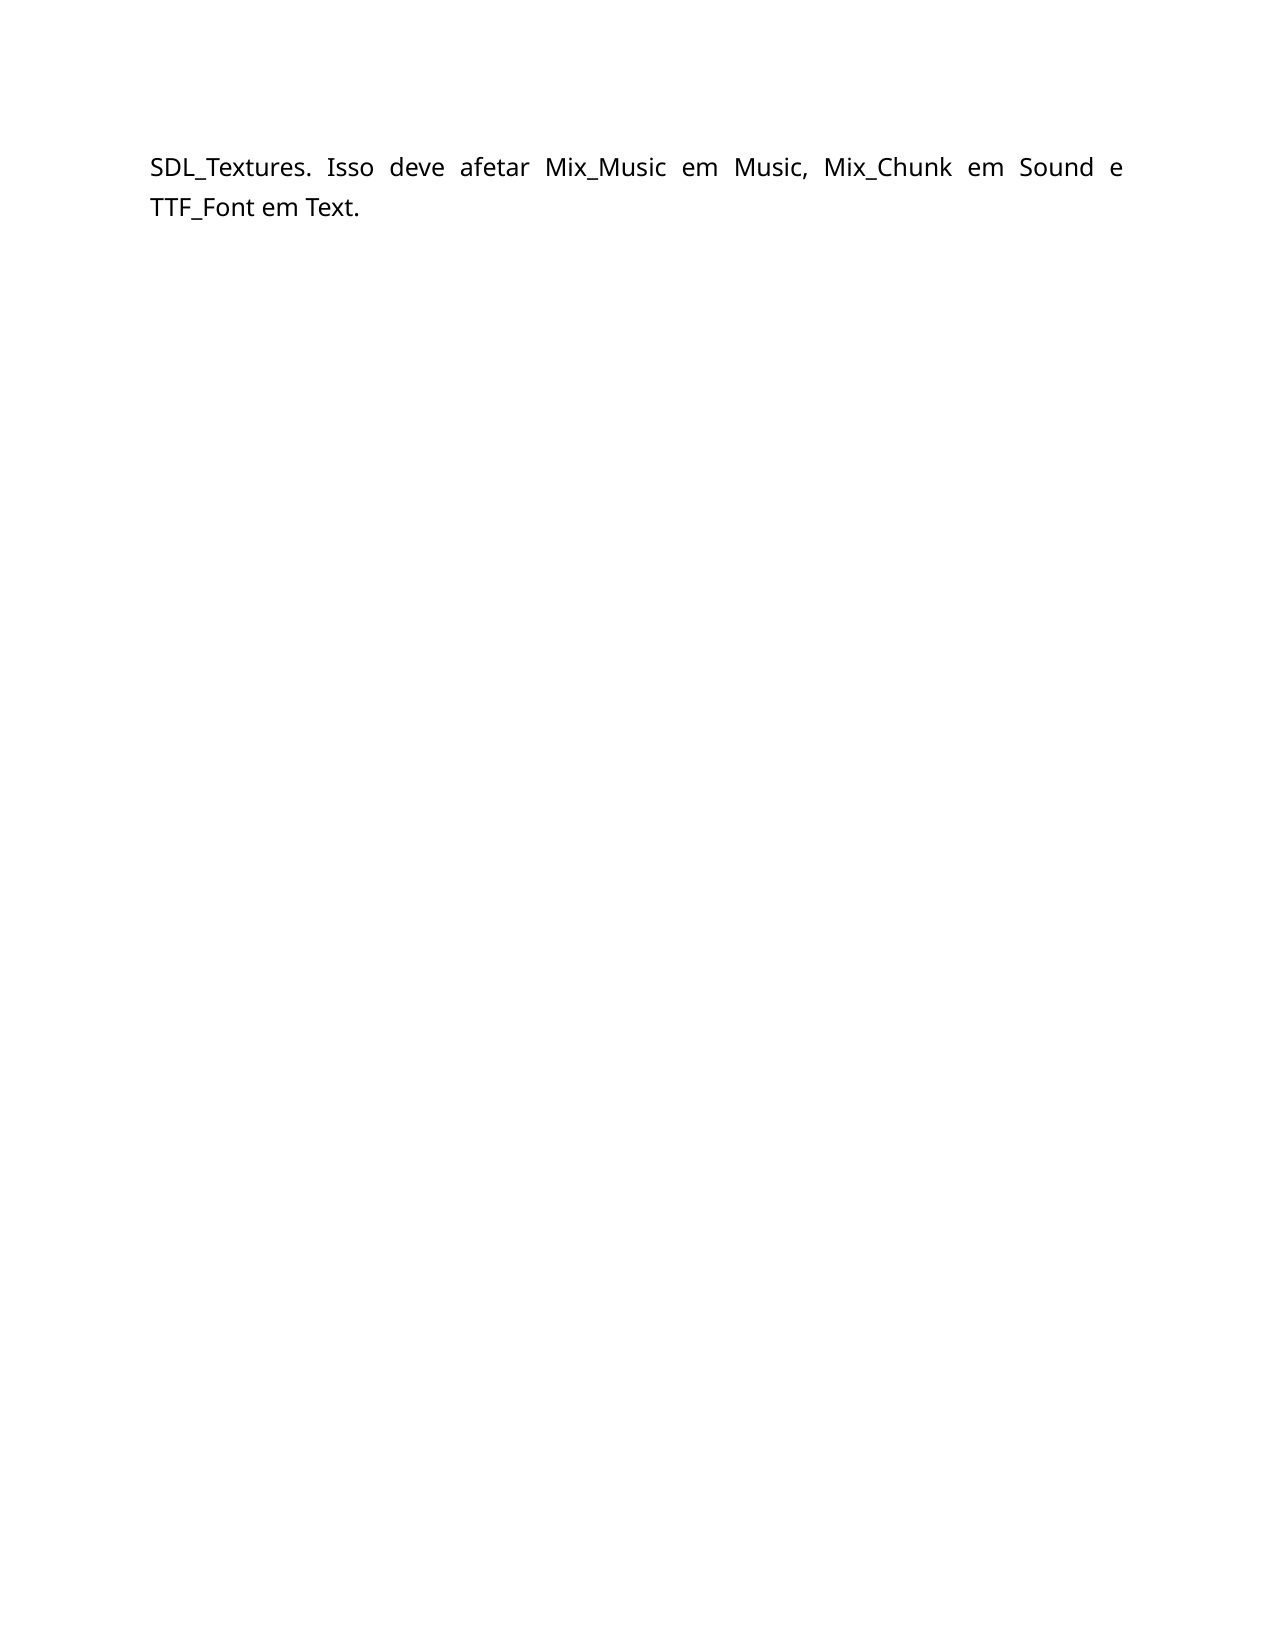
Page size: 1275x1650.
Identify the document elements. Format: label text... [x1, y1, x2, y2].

text SDL_Textures. Isso deve afetar Mix_Music em Music, Mix_Chunk em Sound e TTF_Font em Text. [150, 150, 1125, 223]
